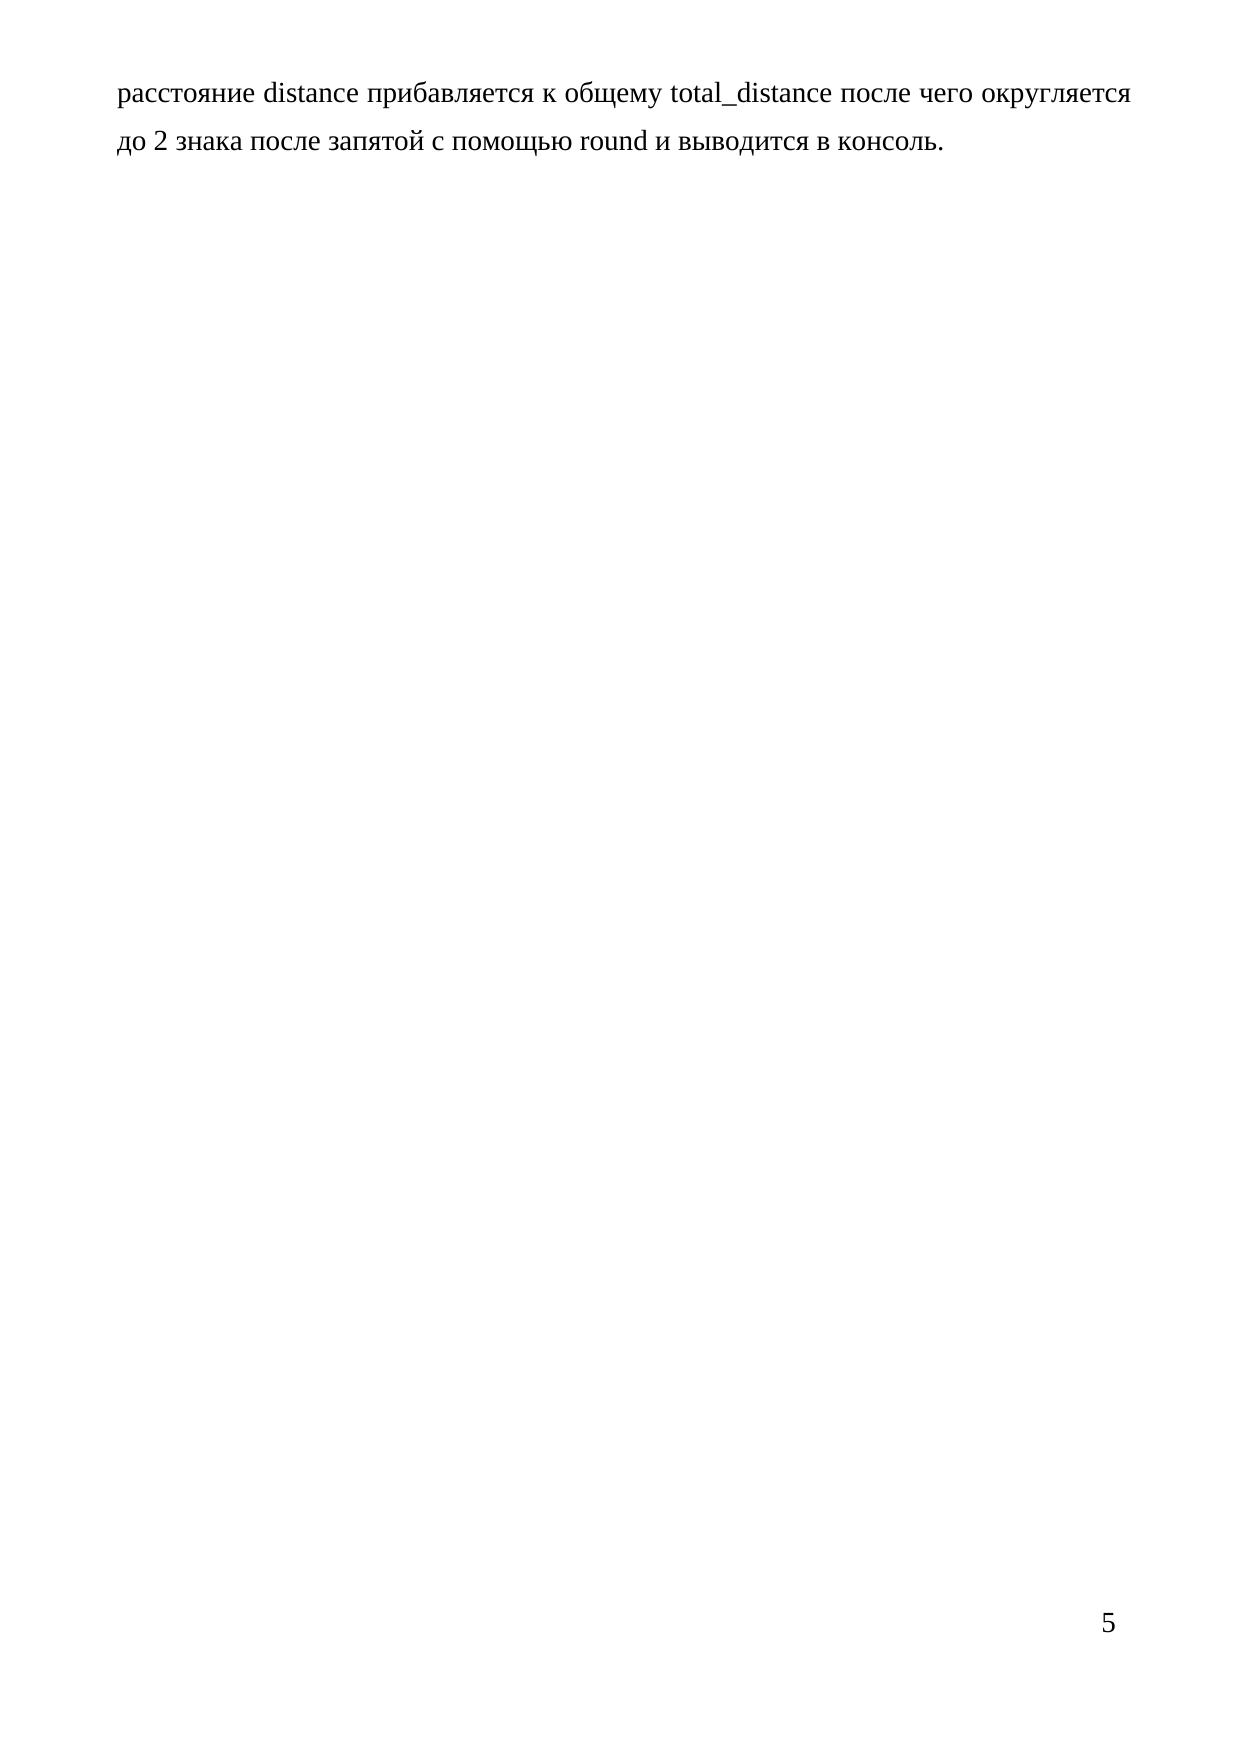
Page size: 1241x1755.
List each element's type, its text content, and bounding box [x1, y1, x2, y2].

text расстояние distance прибавляется к общему total_distance после чего округляется до 2 знака после запятой с помощью round и выводится в консоль. [117, 75, 1132, 156]
